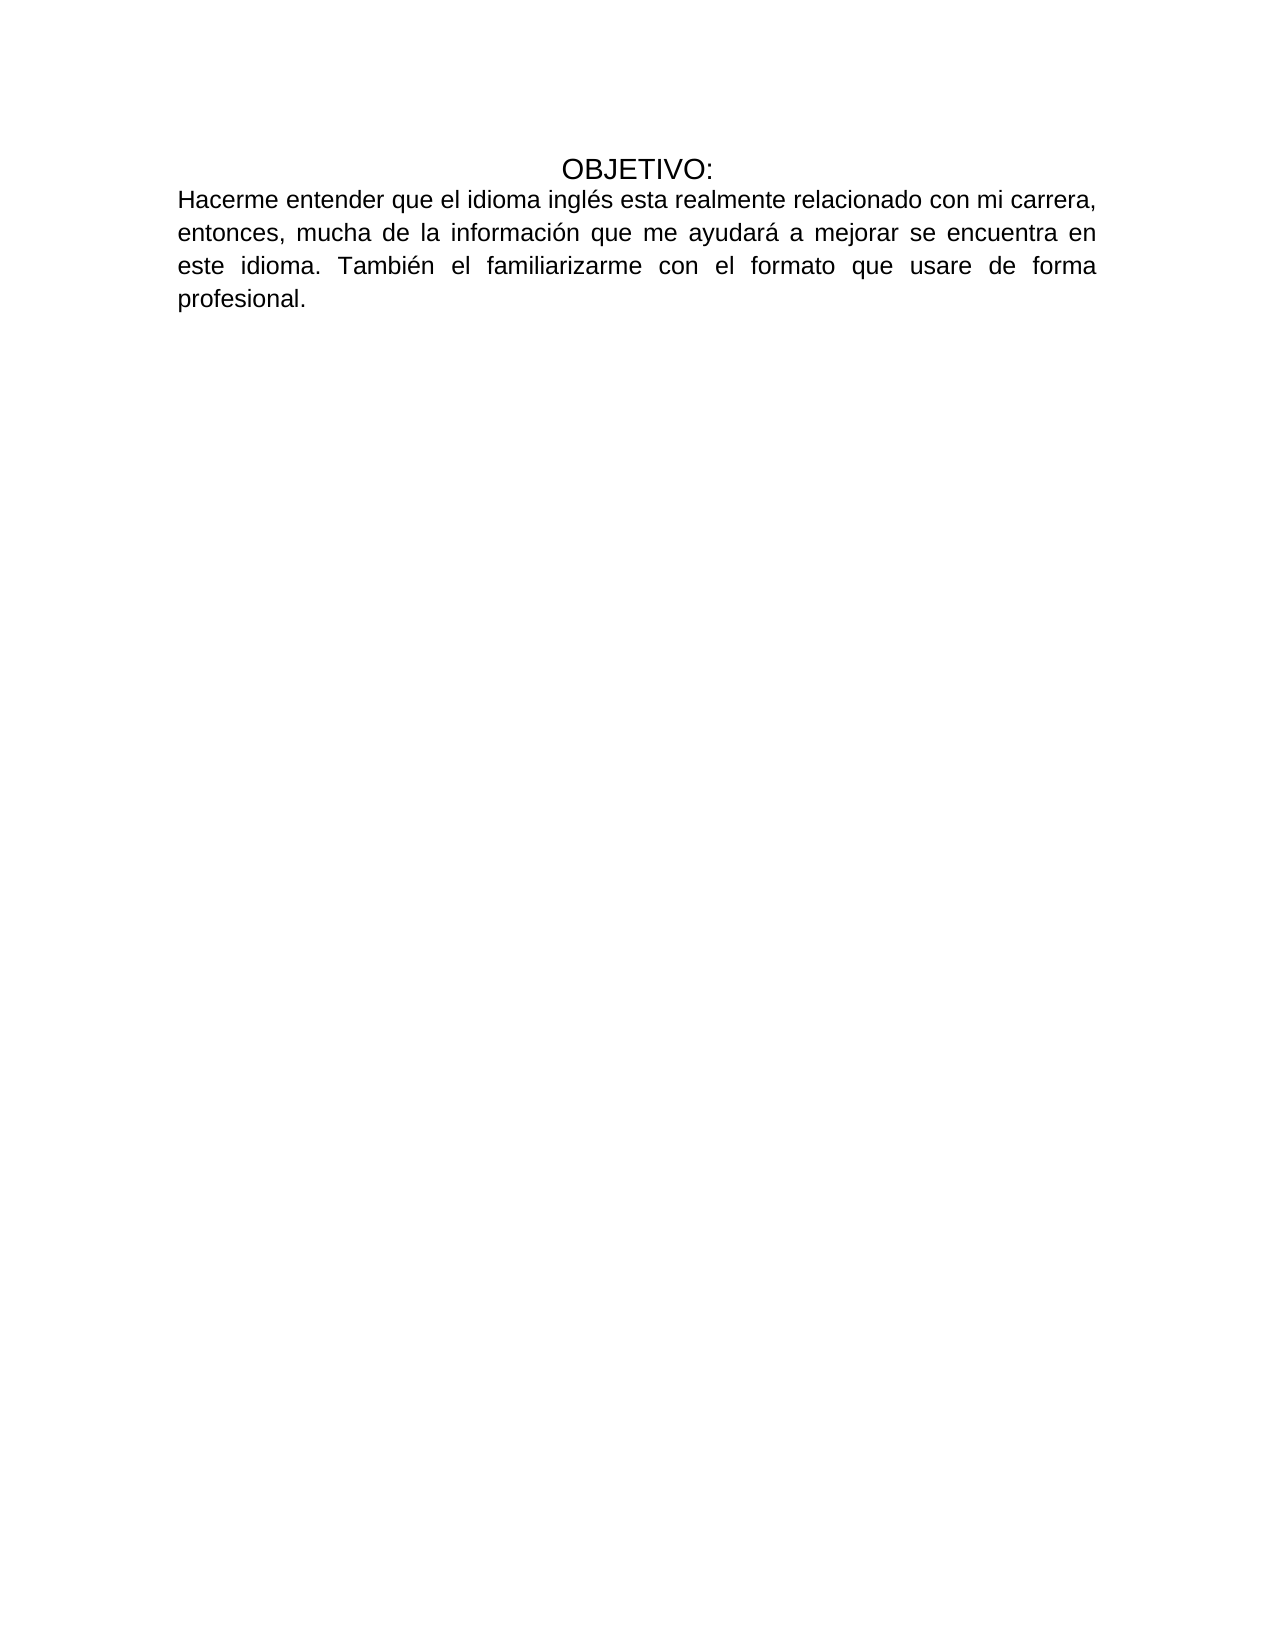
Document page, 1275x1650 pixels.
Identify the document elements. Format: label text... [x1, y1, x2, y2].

text Hacerme entender que el idioma inglés esta realmente relacionado con mi carrera, entonces, mucha de la información que me ayudará a mejorar se encuentra en este idioma. También el familiarizarme con el formato que usare de forma profesional. [177, 185, 1098, 313]
subtitle OBJETIVO: [177, 152, 1098, 185]
